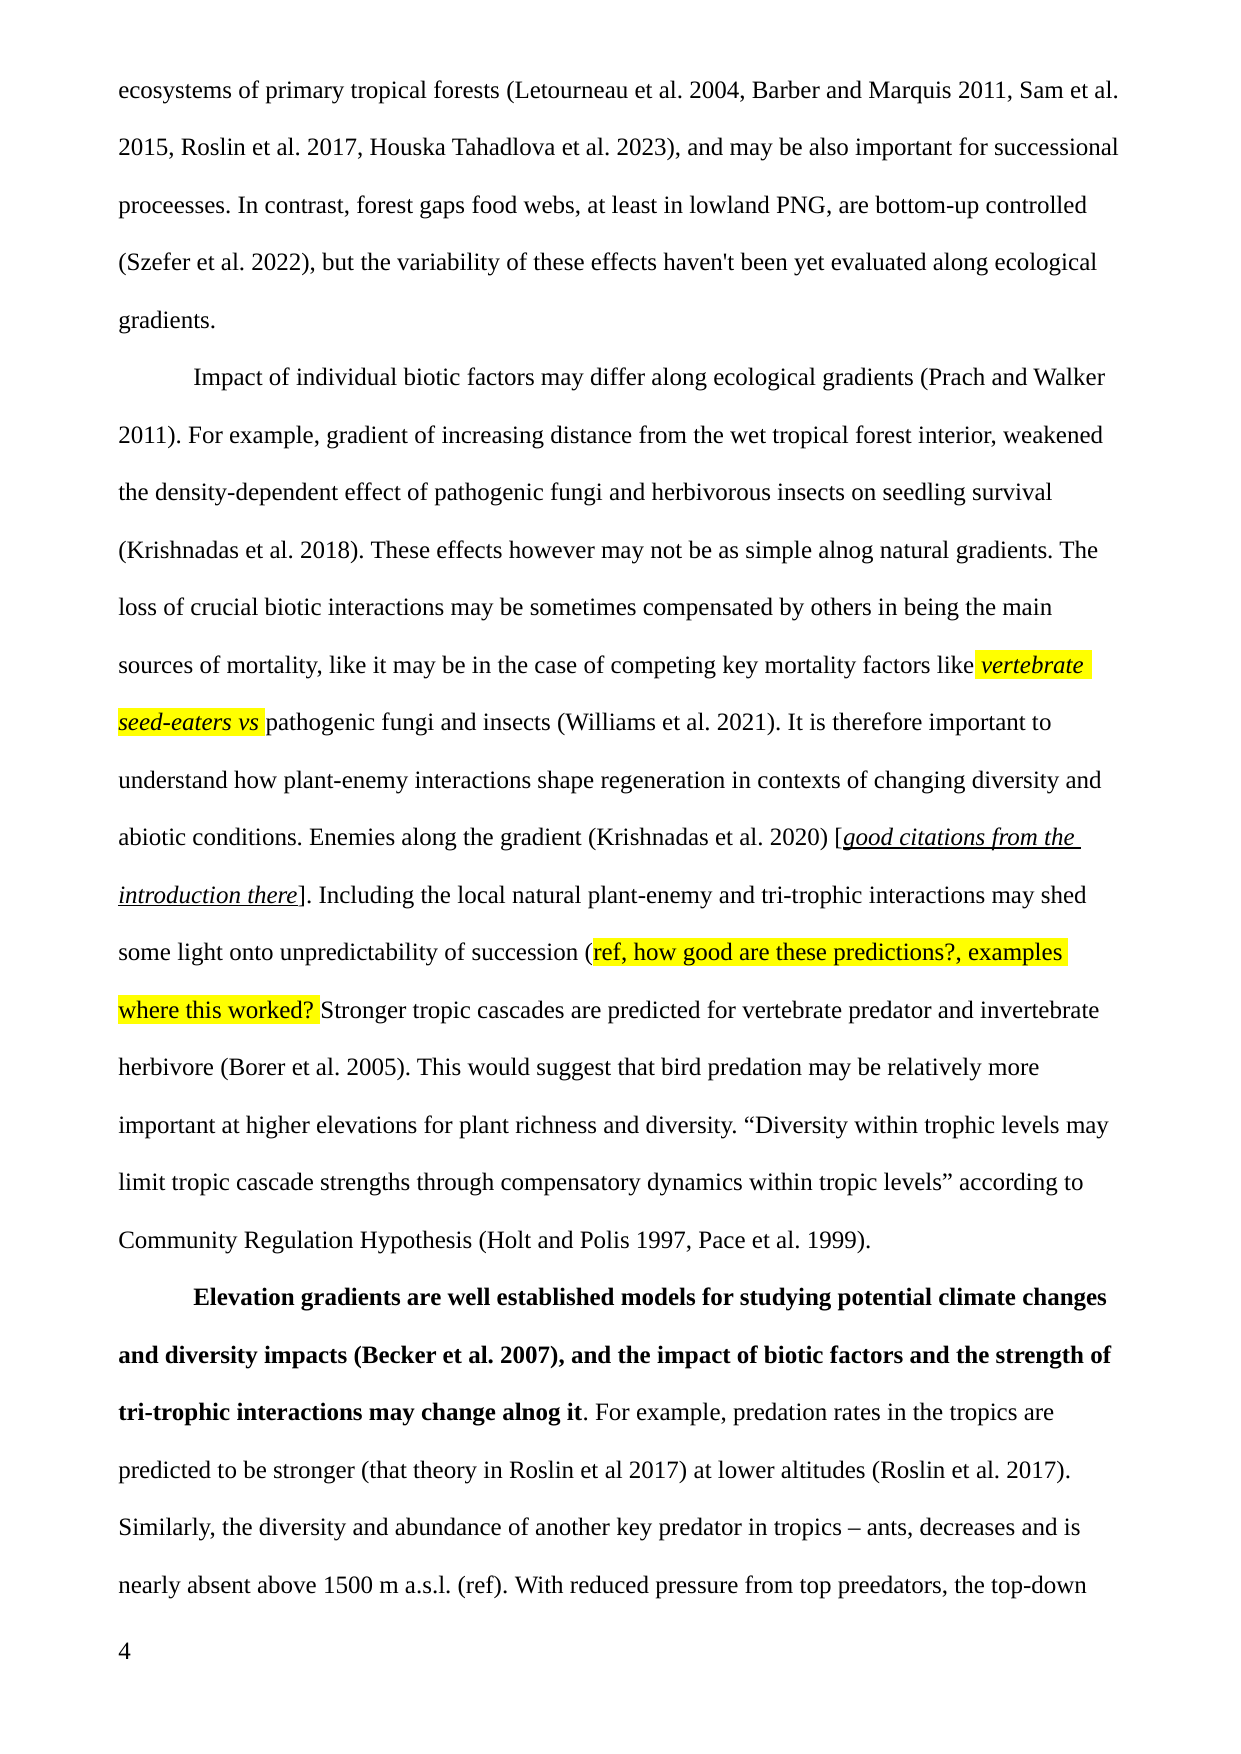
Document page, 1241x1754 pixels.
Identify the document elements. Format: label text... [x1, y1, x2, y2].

text Impact of individual biotic factors may differ along ecological gradients (Prach and Walker 2011). For example, gradient of increasing distance from the wet tropical forest interior, weakened the density-dependent effect of pathogenic fungi and herbivorous insects on seedling survival (Krishnadas et al. 2018). These effects however may not be as simple alnog natural gradients. The loss of crucial biotic interactions may be sometimes compensated by others in being the main sources of mortality, like it may be in the case of competing key mortality factors like vertebrate seed-eaters vs pathogenic fungi and insects (Williams et al. 2021). It is therefore important to understand how plant-enemy interactions shape regeneration in contexts of changing diversity and abiotic conditions. Enemies along the gradient (Krishnadas et al. 2020) [good citations from the introduction there]. Including the local natural plant-enemy and tri-trophic interactions may shed some light onto unpredictability of succession (ref, how good are these predictions?, examples where this worked? Stronger tropic cascades are predicted for vertebrate predator and invertebrate herbivore (Borer et al. 2005). This would suggest that bird predation may be relatively more important at higher elevations for plant richness and diversity. “Diversity within trophic levels may limit tropic cascade strengths through compensatory dynamics within tropic levels” according to Community Regulation Hypothesis (Holt and Polis 1997, Pace et al. 1999). [118, 362, 1122, 1254]
text ecosystems of primary tropical forests (Letourneau et al. 2004, Barber and Marquis 2011, Sam et al. 2015, Roslin et al. 2017, Houska Tahadlova et al. 2023), and may be also important for successional proceesses. In contrast, forest gaps food webs, at least in lowland PNG, are bottom-up controlled (Szefer et al. 2022), but the variability of these effects haven't been yet evaluated along ecological gradients. [118, 75, 1122, 334]
text Elevation gradients are well established models for studying potential climate changes and diversity impacts (Becker et al. 2007), and the impact of biotic factors and the strength of tri-trophic interactions may change alnog it. For example, predation rates in the tropics are predicted to be stronger (that theory in Roslin et al 2017) at lower altitudes (Roslin et al. 2017). Similarly, the diversity and abundance of another key predator in tropics – ants, decreases and is nearly absent above 1500 m a.s.l. (ref). With reduced pressure from top preedators, the top-down [118, 1282, 1122, 1599]
